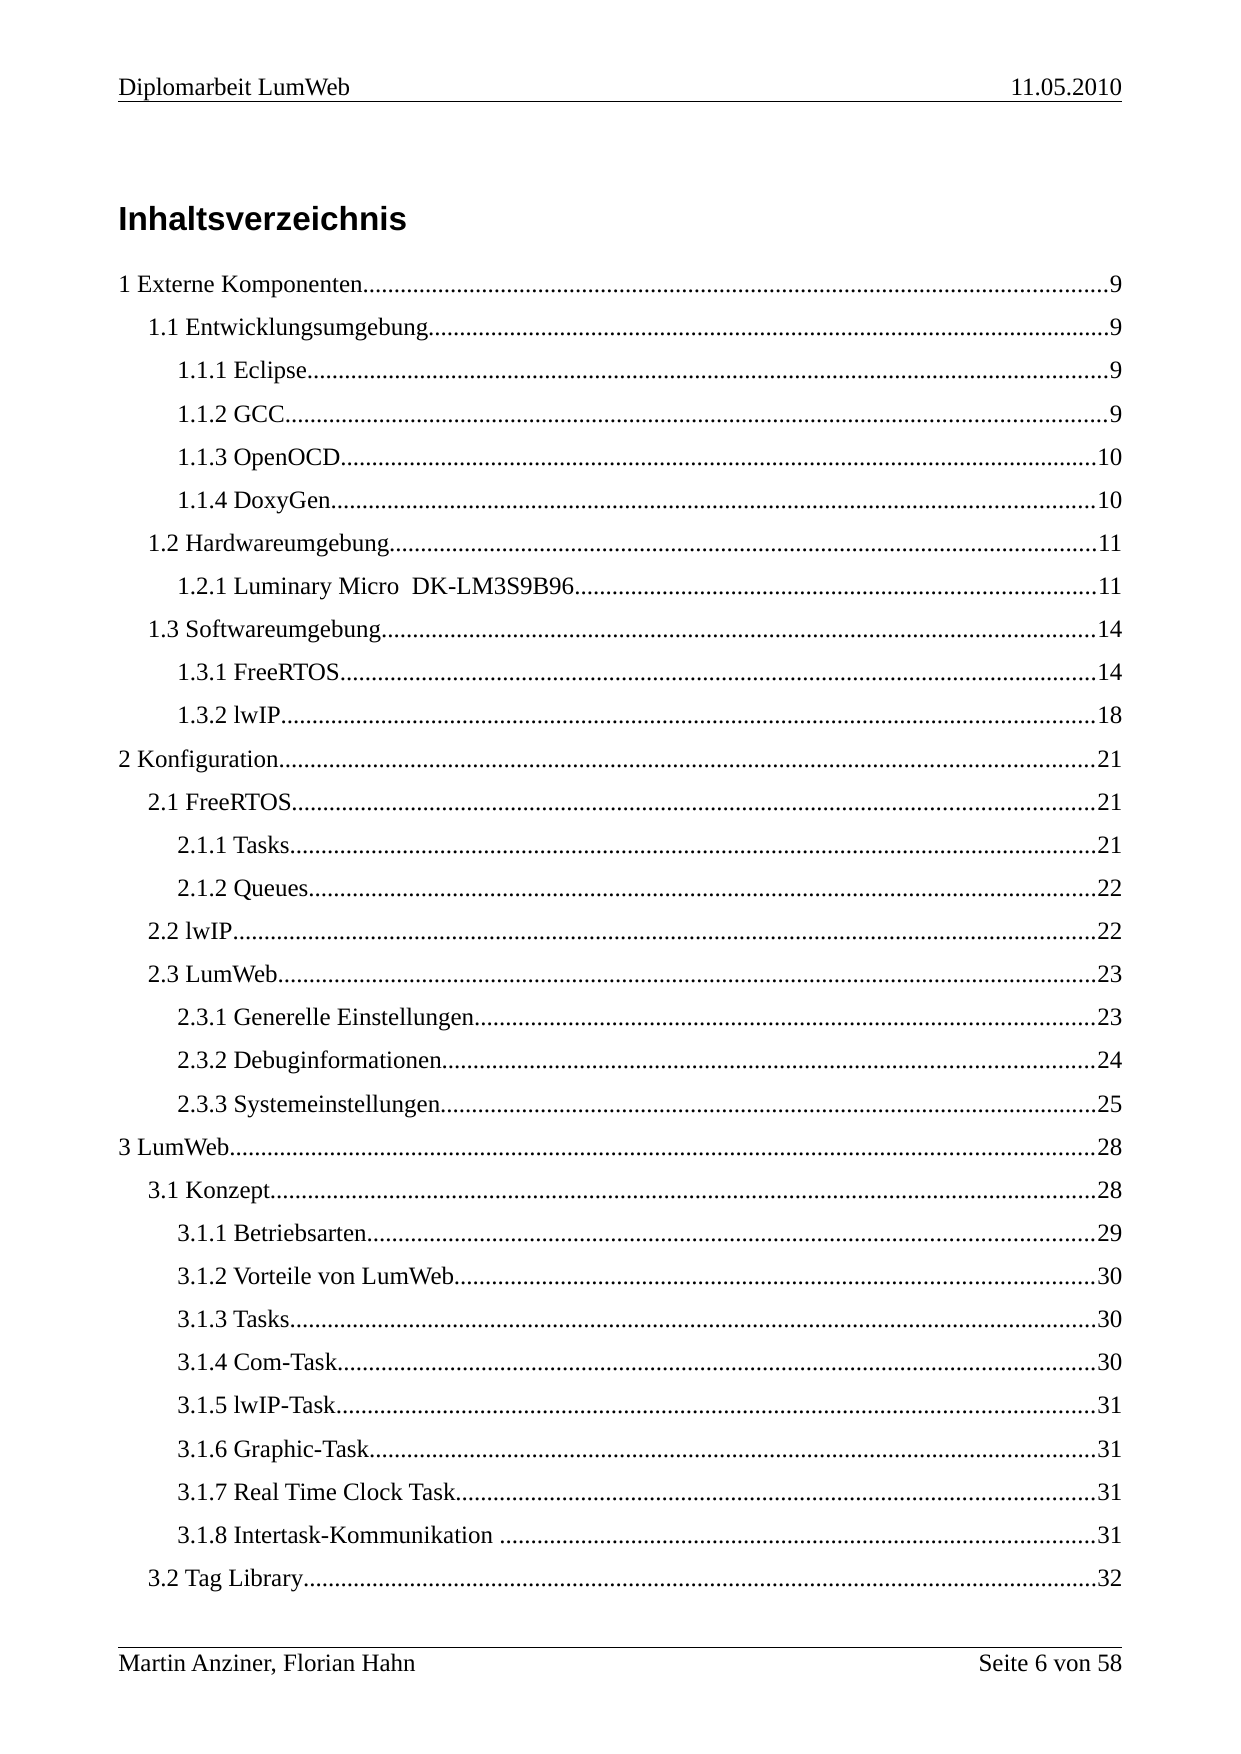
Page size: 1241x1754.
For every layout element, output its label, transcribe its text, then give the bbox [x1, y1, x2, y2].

text 2.2 lwIP 22 [148, 916, 1122, 945]
text 1.2.1 Luminary Micro DK-LM3S9B96 11 [177, 571, 1122, 600]
text 1.1 Entwicklungsumgebung 9 [148, 312, 1122, 341]
text 1.1.2 GCC 9 [177, 399, 1122, 427]
text 3.1.6 Graphic-Task 31 [177, 1434, 1122, 1462]
text 3 LumWeb 28 [118, 1132, 1122, 1161]
subtitle Inhaltsverzeichnis [118, 199, 1122, 238]
text 2 Konfiguration 21 [118, 744, 1122, 772]
text 1.3 Softwareumgebung 14 [148, 614, 1122, 643]
text 1.1.4 DoxyGen 10 [177, 485, 1122, 514]
text 2.1.1 Tasks 21 [177, 830, 1122, 859]
text 3.1.3 Tasks 30 [177, 1304, 1122, 1333]
text 2.1.2 Queues 22 [177, 873, 1122, 902]
text 1.3.1 FreeRTOS 14 [177, 657, 1122, 686]
text 1.2 Hardwareumgebung 11 [148, 528, 1122, 557]
text 2.3 LumWeb 23 [148, 959, 1122, 988]
text 3.1.7 Real Time Clock Task 31 [177, 1477, 1122, 1506]
text 1.3.2 lwIP 18 [177, 701, 1122, 729]
text 2.3.2 Debuginformationen 24 [177, 1046, 1122, 1074]
text 3.1 Konzept 28 [148, 1175, 1122, 1204]
text 1.1.1 Eclipse 9 [177, 356, 1122, 384]
text 2.3.3 Systemeinstellungen 25 [177, 1089, 1122, 1117]
text 3.1.5 lwIP-Task 31 [177, 1391, 1122, 1419]
text 3.1.4 Com-Task 30 [177, 1347, 1122, 1376]
text 1 Externe Komponenten 9 [118, 269, 1122, 298]
text 2.3.1 Generelle Einstellungen 23 [177, 1002, 1122, 1031]
text 3.1.8 Intertask-Kommunikation 31 [177, 1520, 1122, 1549]
text 3.2 Tag Library 32 [148, 1563, 1122, 1592]
text 1.1.3 OpenOCD 10 [177, 442, 1122, 471]
text 2.1 FreeRTOS 21 [148, 787, 1122, 816]
text 3.1.2 Vorteile von LumWeb 30 [177, 1261, 1122, 1290]
text 3.1.1 Betriebsarten 29 [177, 1218, 1122, 1247]
